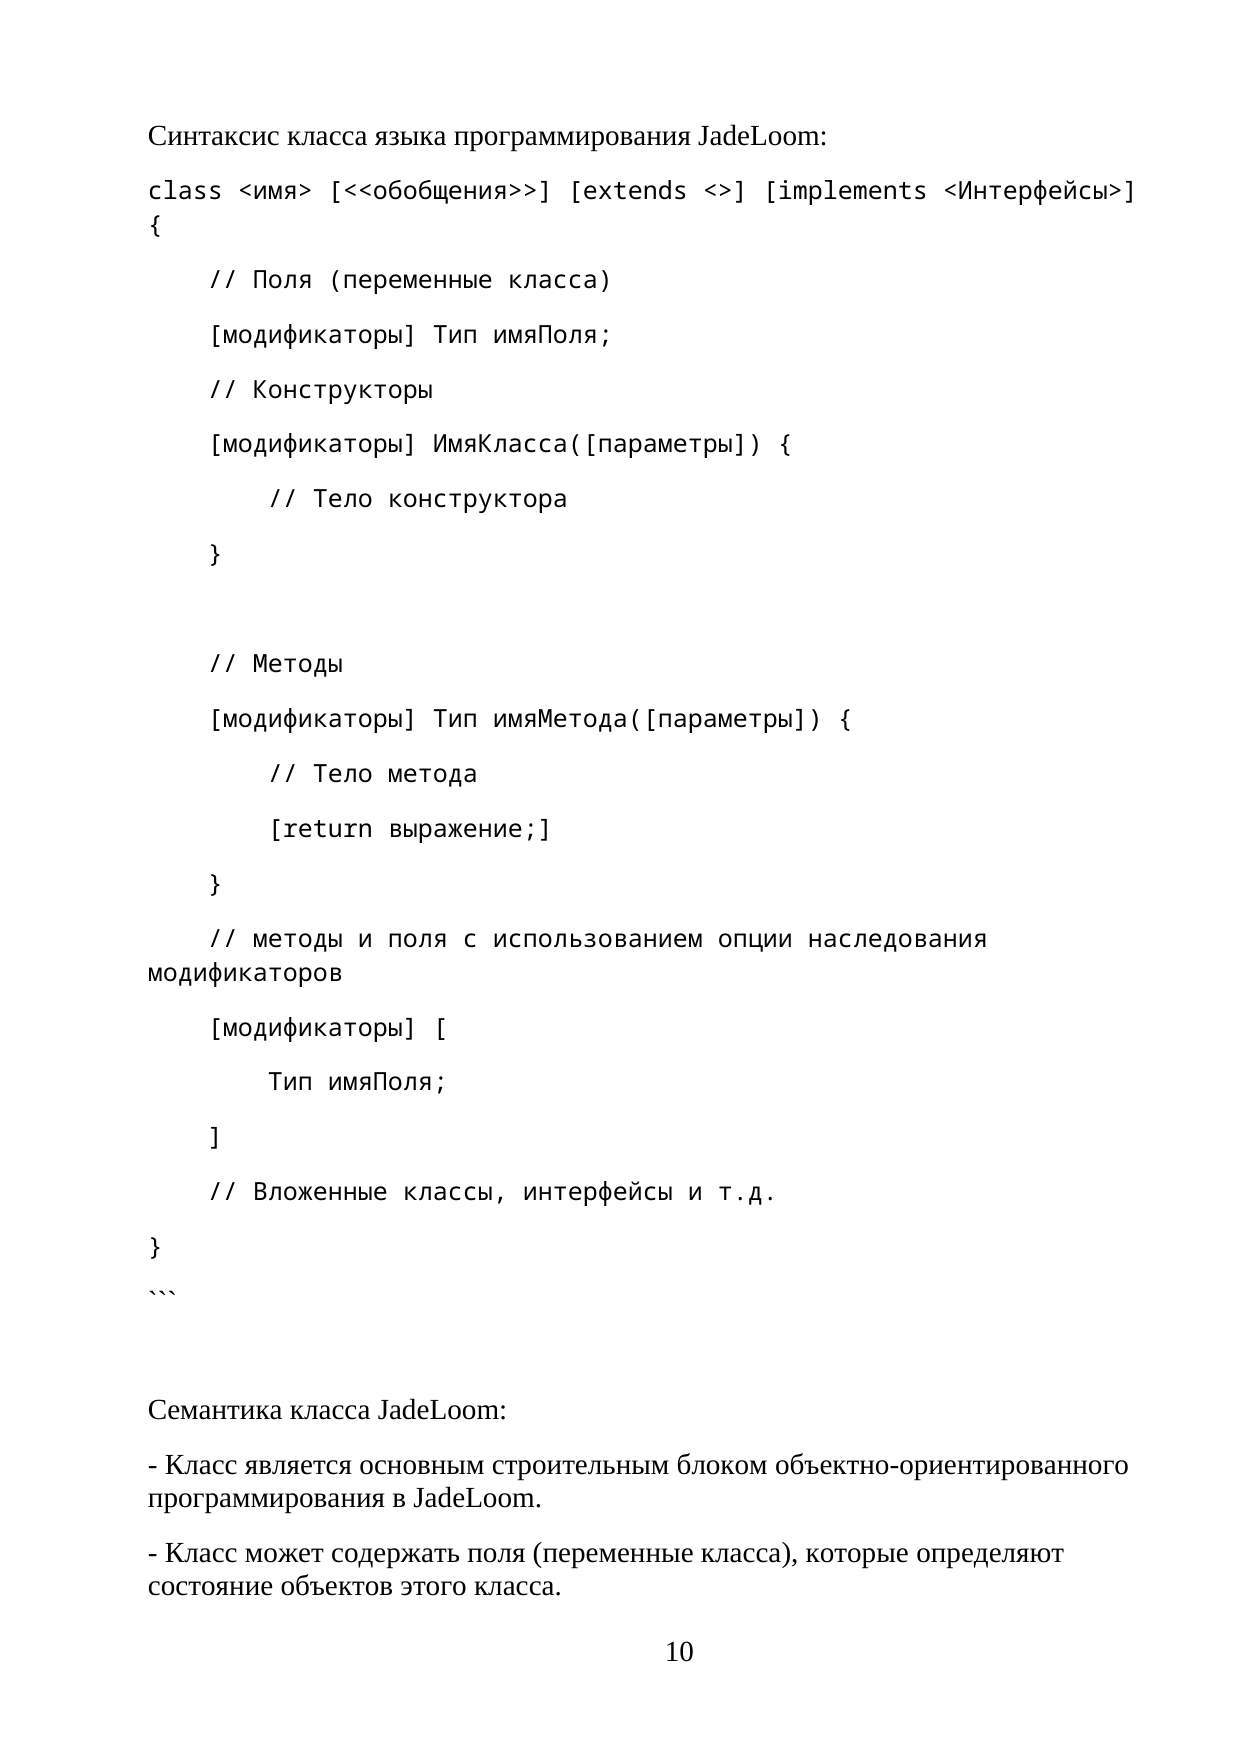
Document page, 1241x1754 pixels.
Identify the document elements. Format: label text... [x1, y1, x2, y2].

text ] [148, 1119, 1152, 1153]
text [модификаторы] [ [148, 1009, 1152, 1043]
text } [148, 1229, 1152, 1263]
text [return выражение;] [148, 810, 1152, 844]
text // методы и поля с использованием опции наследования модификаторов [148, 920, 1152, 988]
text // Тело конструктора [148, 481, 1152, 515]
text // Конструкторы [148, 371, 1152, 405]
text class <имя> [<<обобщения>>] [extends <>] [implements <Интерфейсы>] { [148, 172, 1152, 241]
text ``` [148, 1284, 1152, 1317]
text [модификаторы] Тип имяПоля; [148, 316, 1152, 350]
text - Класс является основным строительным блоком объектно-ориентированного программирования в JadeLoom. [148, 1447, 1152, 1514]
text // Вложенные классы, интерфейсы и т.д. [148, 1174, 1152, 1208]
text } [148, 536, 1152, 570]
text [модификаторы] Тип имяМетода([параметры]) { [148, 701, 1152, 735]
text Синтаксис класса языка программирования JadeLoom: [148, 118, 1152, 152]
text // Поля (переменные класса) [148, 261, 1152, 296]
text // Тело метода [148, 756, 1152, 789]
text [модификаторы] ИмяКласса([параметры]) { [148, 426, 1152, 460]
text Тип имяПоля; [148, 1064, 1152, 1098]
text Семантика класса JadeLoom: [148, 1392, 1152, 1426]
text } [148, 865, 1152, 899]
text - Класс может содержать поля (переменные класса), которые определяют состояние объектов этого класса. [148, 1535, 1152, 1602]
text // Методы [148, 646, 1152, 680]
